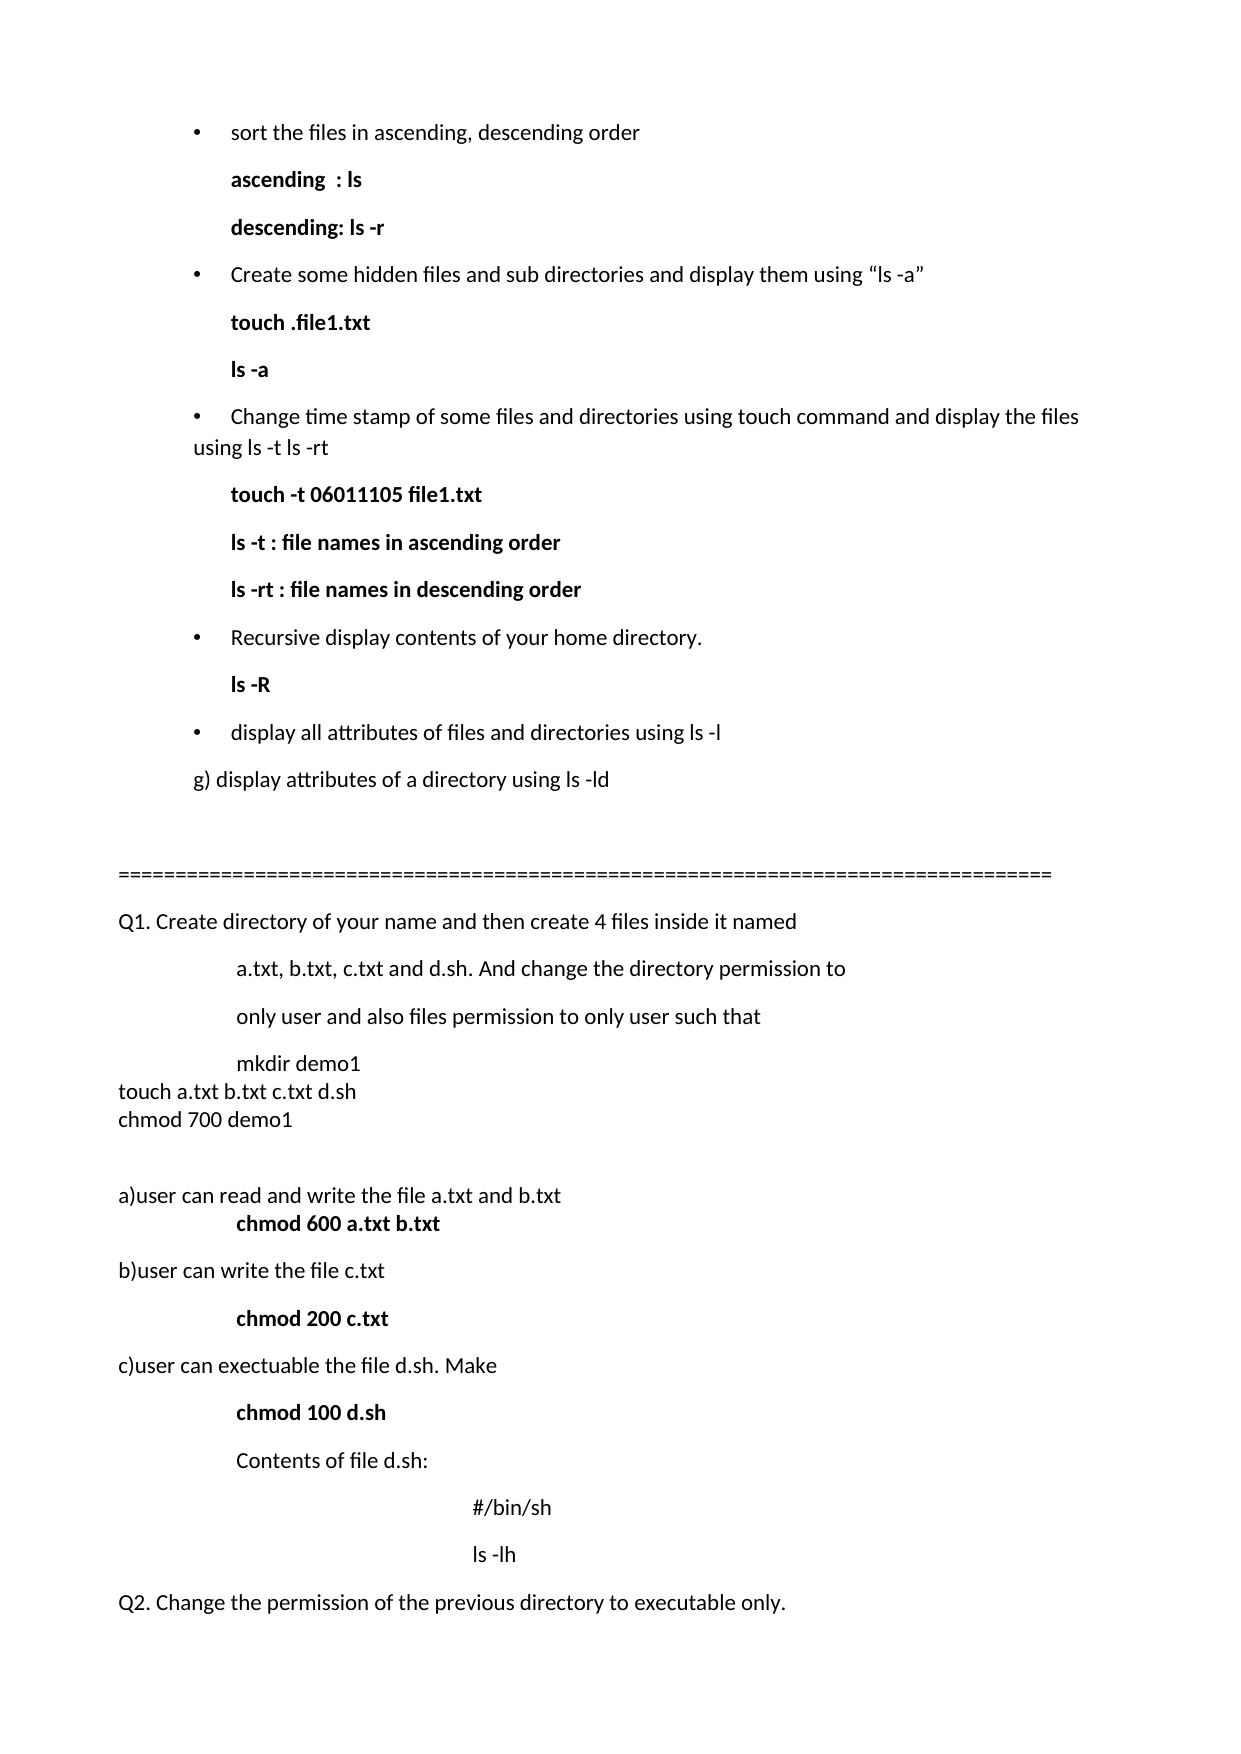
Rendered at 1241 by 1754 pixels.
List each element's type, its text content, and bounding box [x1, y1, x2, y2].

text ls -t : file names in ascending order [231, 528, 1122, 556]
text touch .file1.txt [231, 308, 1122, 336]
text chmod 200 c.txt [118, 1304, 1122, 1332]
text descending: ls -r [231, 213, 1122, 241]
text chmod 700 demo1 [118, 1105, 1122, 1133]
text g) display attributes of a directory using ls -ld [118, 765, 1122, 793]
text ls -a [231, 355, 1122, 383]
text only user and also files permission to only user such that [118, 1002, 1122, 1030]
text a)user can read and write the file a.txt and b.txt [118, 1181, 1122, 1209]
text a.txt, b.txt, c.txt and d.sh. And change the directory permission to [118, 954, 1122, 983]
text Contents of file d.sh: [118, 1446, 1122, 1474]
text chmod 100 d.sh [118, 1398, 1122, 1426]
text Q2. Change the permission of the previous directory to executable only. [118, 1588, 1122, 1616]
list Recursive display contents of your home directory. [156, 623, 1122, 651]
text chmod 600 a.txt b.txt [118, 1209, 1122, 1237]
list Change time stamp of some files and directories using touch command and display the files using ls -t ls -rt [156, 402, 1122, 461]
list Create some hidden files and sub directories and display them using “ls -a” [156, 260, 1122, 288]
text ls -rt : file names in descending order [231, 575, 1122, 603]
list sort the files in ascending, descending order [156, 118, 1122, 146]
text ascending : ls [231, 166, 1122, 193]
text #/bin/sh [118, 1493, 1122, 1521]
text ls -lh [118, 1541, 1122, 1569]
text mkdir demo1 [118, 1049, 1122, 1077]
text touch -t 06011105 file1.txt [231, 481, 1122, 509]
text ================================================================================== [118, 860, 1122, 888]
list display all attributes of files and directories using ls -l [156, 718, 1122, 746]
text Q1. Create directory of your name and then create 4 files inside it named [118, 907, 1122, 935]
text ls -R [231, 670, 1122, 698]
text c)user can exectuable the file d.sh. Make [118, 1351, 1122, 1379]
text b)user can write the file c.txt [118, 1256, 1122, 1284]
text touch a.txt b.txt c.txt d.sh [118, 1077, 1122, 1105]
